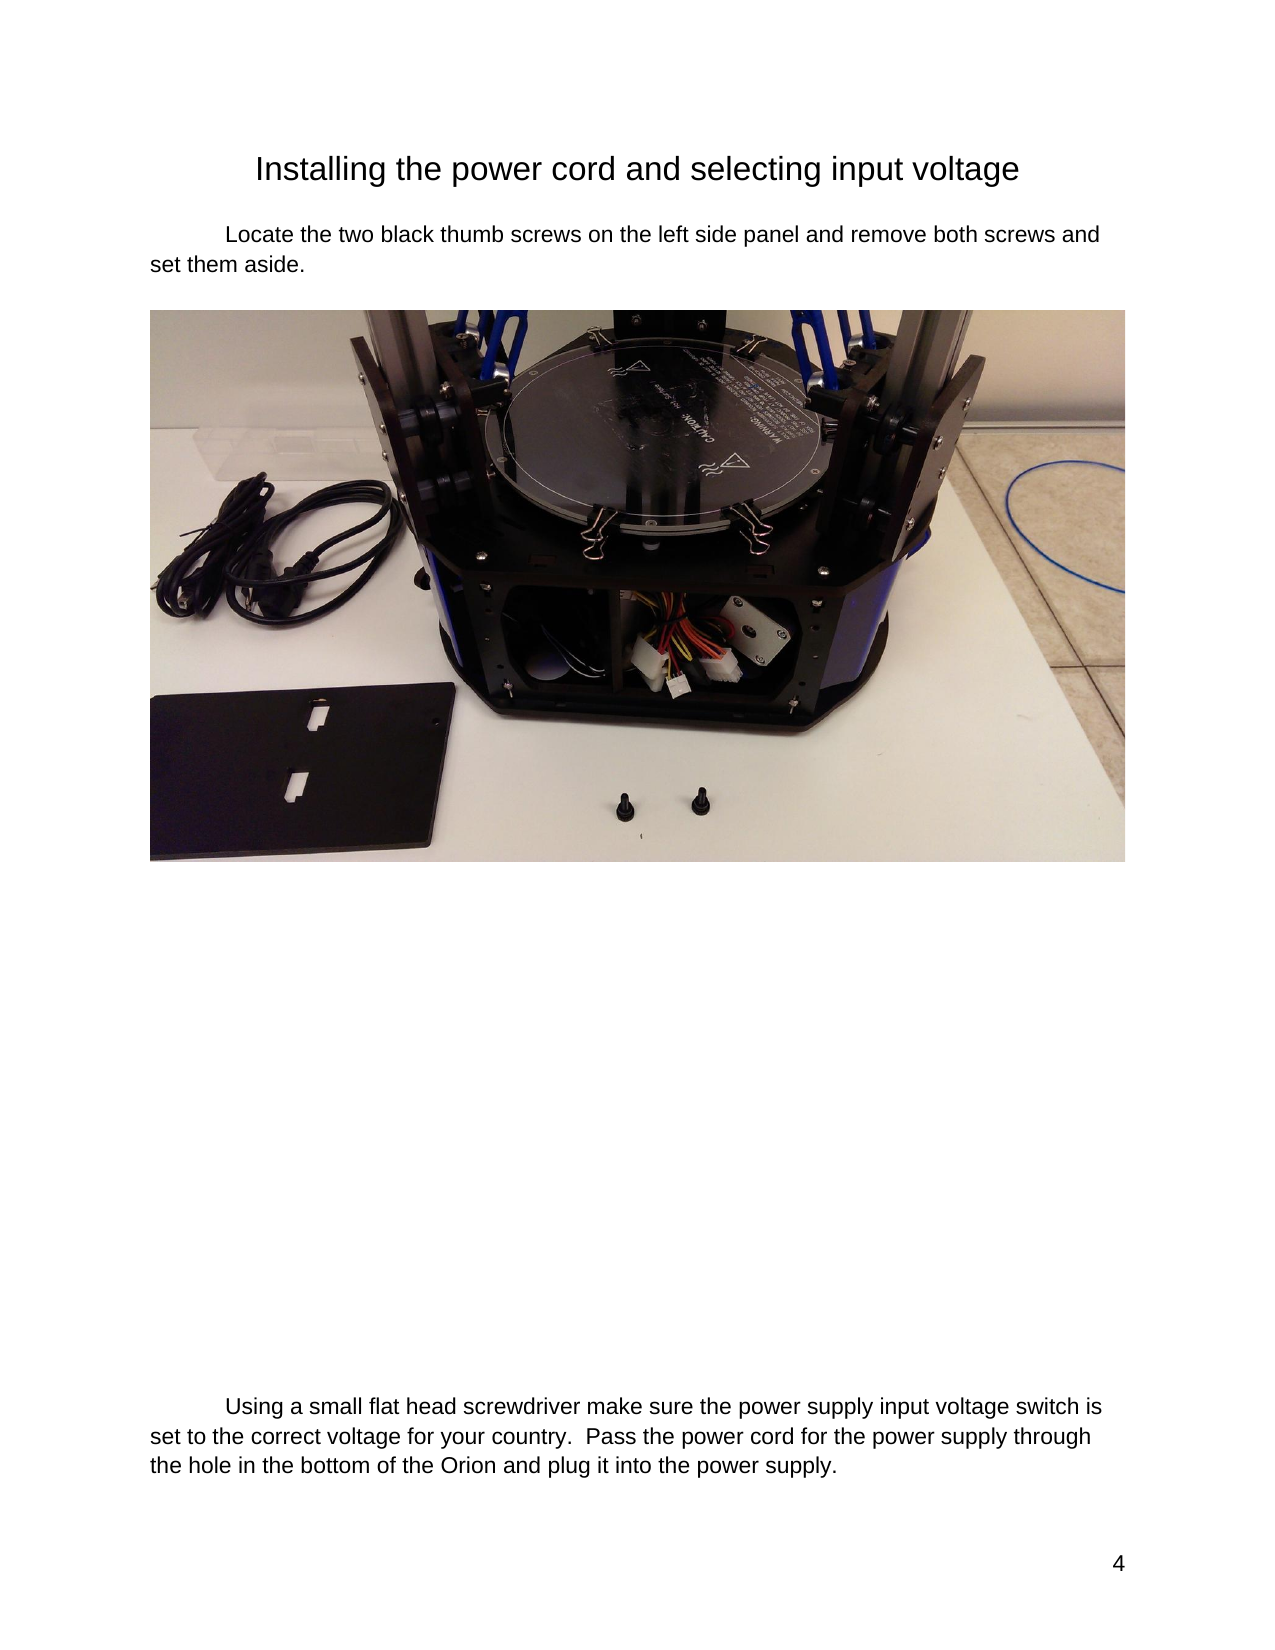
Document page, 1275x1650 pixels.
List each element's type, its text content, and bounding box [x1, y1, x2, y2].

text Using a small flat head screwdriver make sure the power supply input voltage switch is set to the correct voltage for your country. Pass the power cord for the power supply through the hole in the bottom of the Orion and plug it into the power supply. [150, 1394, 1125, 1478]
subtitle Installing the power cord and selecting input voltage [150, 150, 1125, 187]
picture [150, 310, 1125, 862]
text Locate the two black thumb screws on the left side panel and remove both screws and set them aside. [150, 222, 1125, 277]
